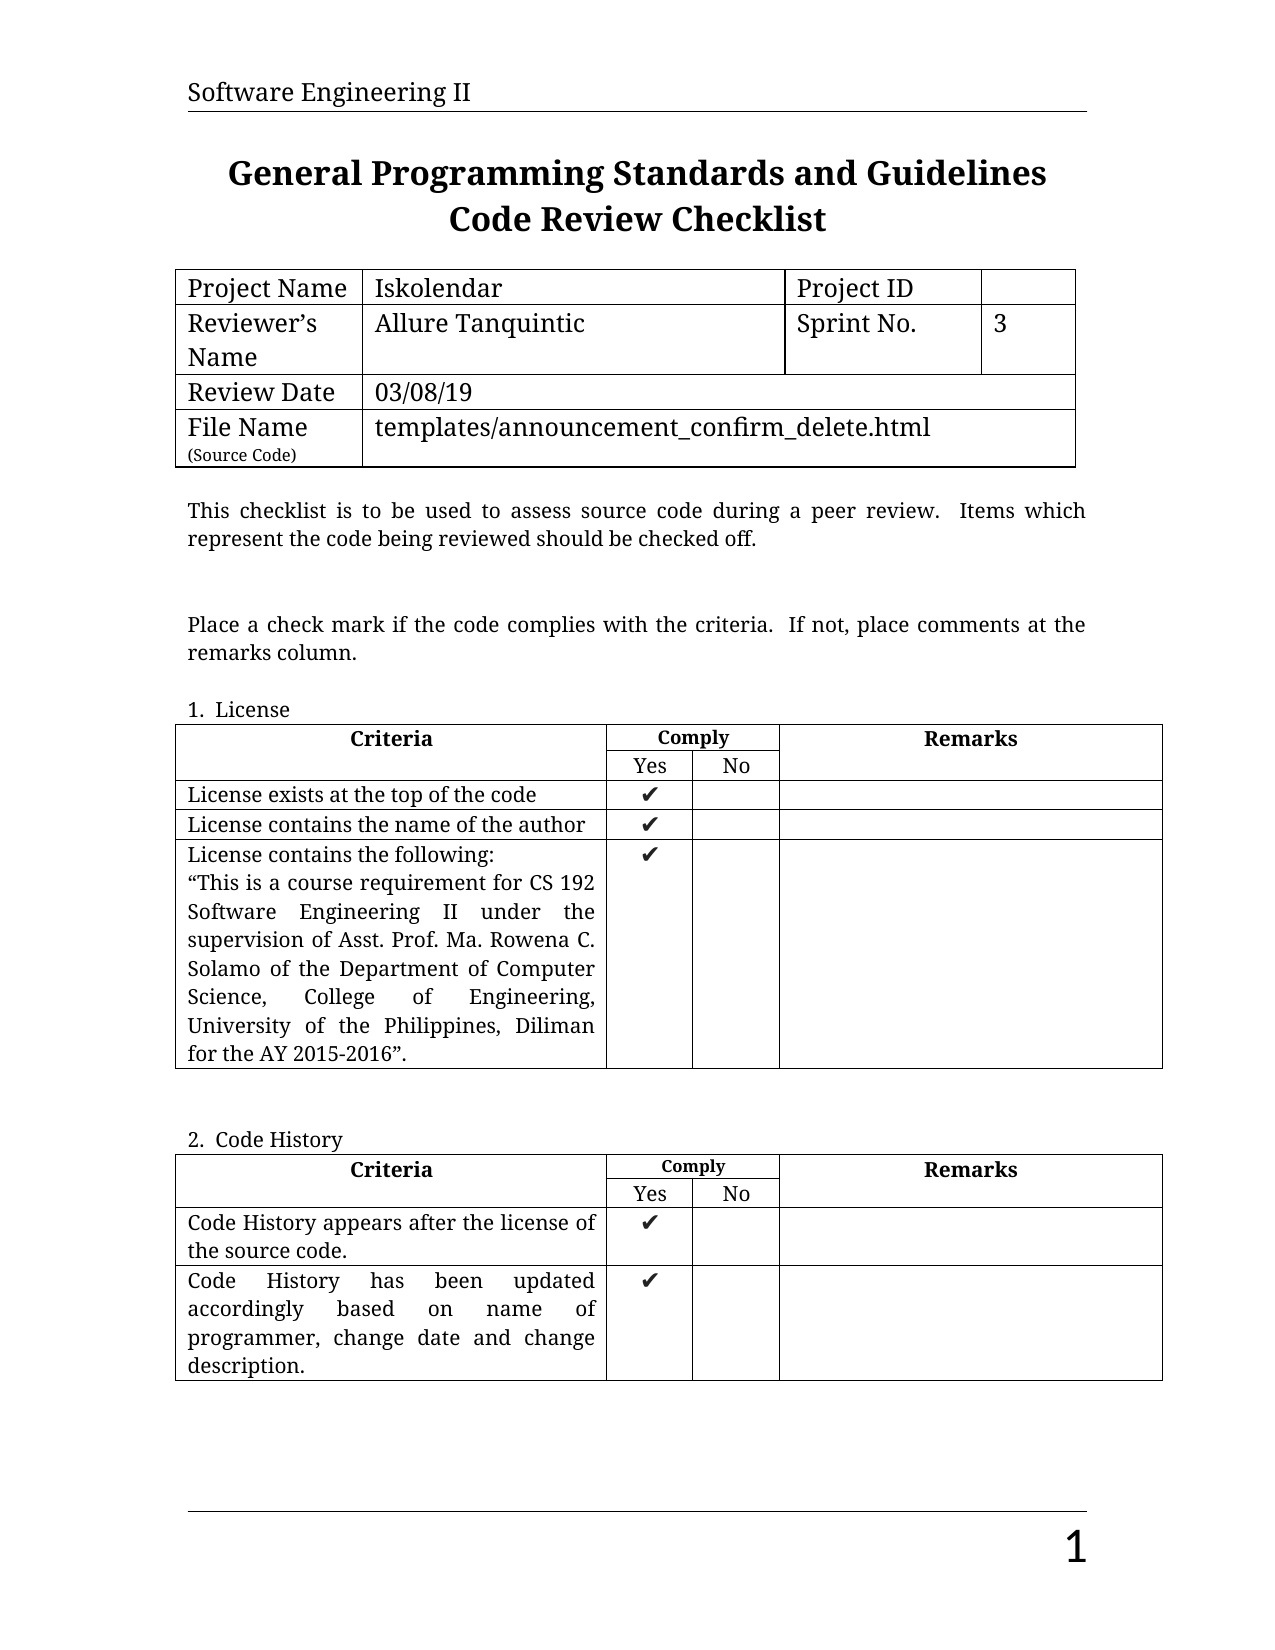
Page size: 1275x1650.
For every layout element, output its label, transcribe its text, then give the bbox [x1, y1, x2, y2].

table_cell [780, 1208, 1162, 1265]
table_cell [693, 1208, 779, 1265]
table_cell ✔ [607, 1208, 692, 1265]
table_cell [693, 840, 779, 1068]
table_cell License contains the name of the author [176, 810, 606, 839]
table_cell License contains the following: “This is a course requirement for CS 192 Software Engineering II under the supervision of Asst. Prof. Ma. Rowena C. Solamo of the Department of Computer Science, College of Engineering, University of the Philippines, Diliman for the AY 2015-2016”. [176, 840, 606, 1068]
text General Programming Standards and Guidelines Code Review Checklist [187, 150, 1087, 241]
table_header Remarks [780, 725, 1162, 779]
table_cell Reviewer’s Name [176, 305, 362, 373]
table_header [982, 270, 1075, 304]
table_cell ✔ [607, 1266, 692, 1380]
table_cell Code History has been updated accordingly based on name of programmer, change date and change description. [176, 1266, 606, 1380]
table_cell templates/announcement_confirm_delete.html [363, 410, 1075, 466]
table_cell No [693, 1179, 779, 1207]
table_cell 03/08/19 [363, 375, 1075, 409]
table_header Criteria [176, 725, 606, 779]
table_header Project Name [176, 270, 362, 304]
table_cell Yes [607, 1179, 692, 1207]
table_cell [780, 840, 1162, 1068]
table_cell [693, 781, 779, 809]
table_header Comply [607, 1155, 779, 1178]
table_cell Sprint No. [786, 305, 981, 373]
table_cell Allure Tanquintic [363, 305, 784, 373]
text 2. Code History [187, 1126, 1087, 1154]
table_header Criteria [176, 1155, 606, 1207]
table_cell [780, 781, 1162, 809]
text 1. License [187, 695, 1087, 723]
table_header Project ID [786, 270, 981, 304]
table_cell Yes [607, 751, 692, 779]
table_cell ✔ [607, 840, 692, 1068]
table_header Comply [607, 725, 779, 750]
table_cell 3 [982, 305, 1075, 373]
text This checklist is to be used to assess source code during a peer review. Items which represent the code being reviewed should be checked off. [187, 496, 1087, 553]
table_cell [693, 810, 779, 839]
table_cell File Name (Source Code) [176, 410, 362, 466]
text Place a check mark if the code complies with the criteria. If not, place comments at the remarks column. [187, 610, 1087, 667]
table_cell License exists at the top of the code [176, 781, 606, 809]
table_cell [693, 1266, 779, 1380]
table_cell [780, 1266, 1162, 1380]
table_cell ✔ [607, 781, 692, 809]
table_cell ✔ [607, 810, 692, 839]
table_cell Code History appears after the license of the source code. [176, 1208, 606, 1265]
table_cell No [693, 751, 779, 779]
table_header Remarks [780, 1155, 1162, 1207]
table_header Iskolendar [363, 270, 784, 304]
table_cell [780, 810, 1162, 839]
table_cell Review Date [176, 375, 362, 409]
